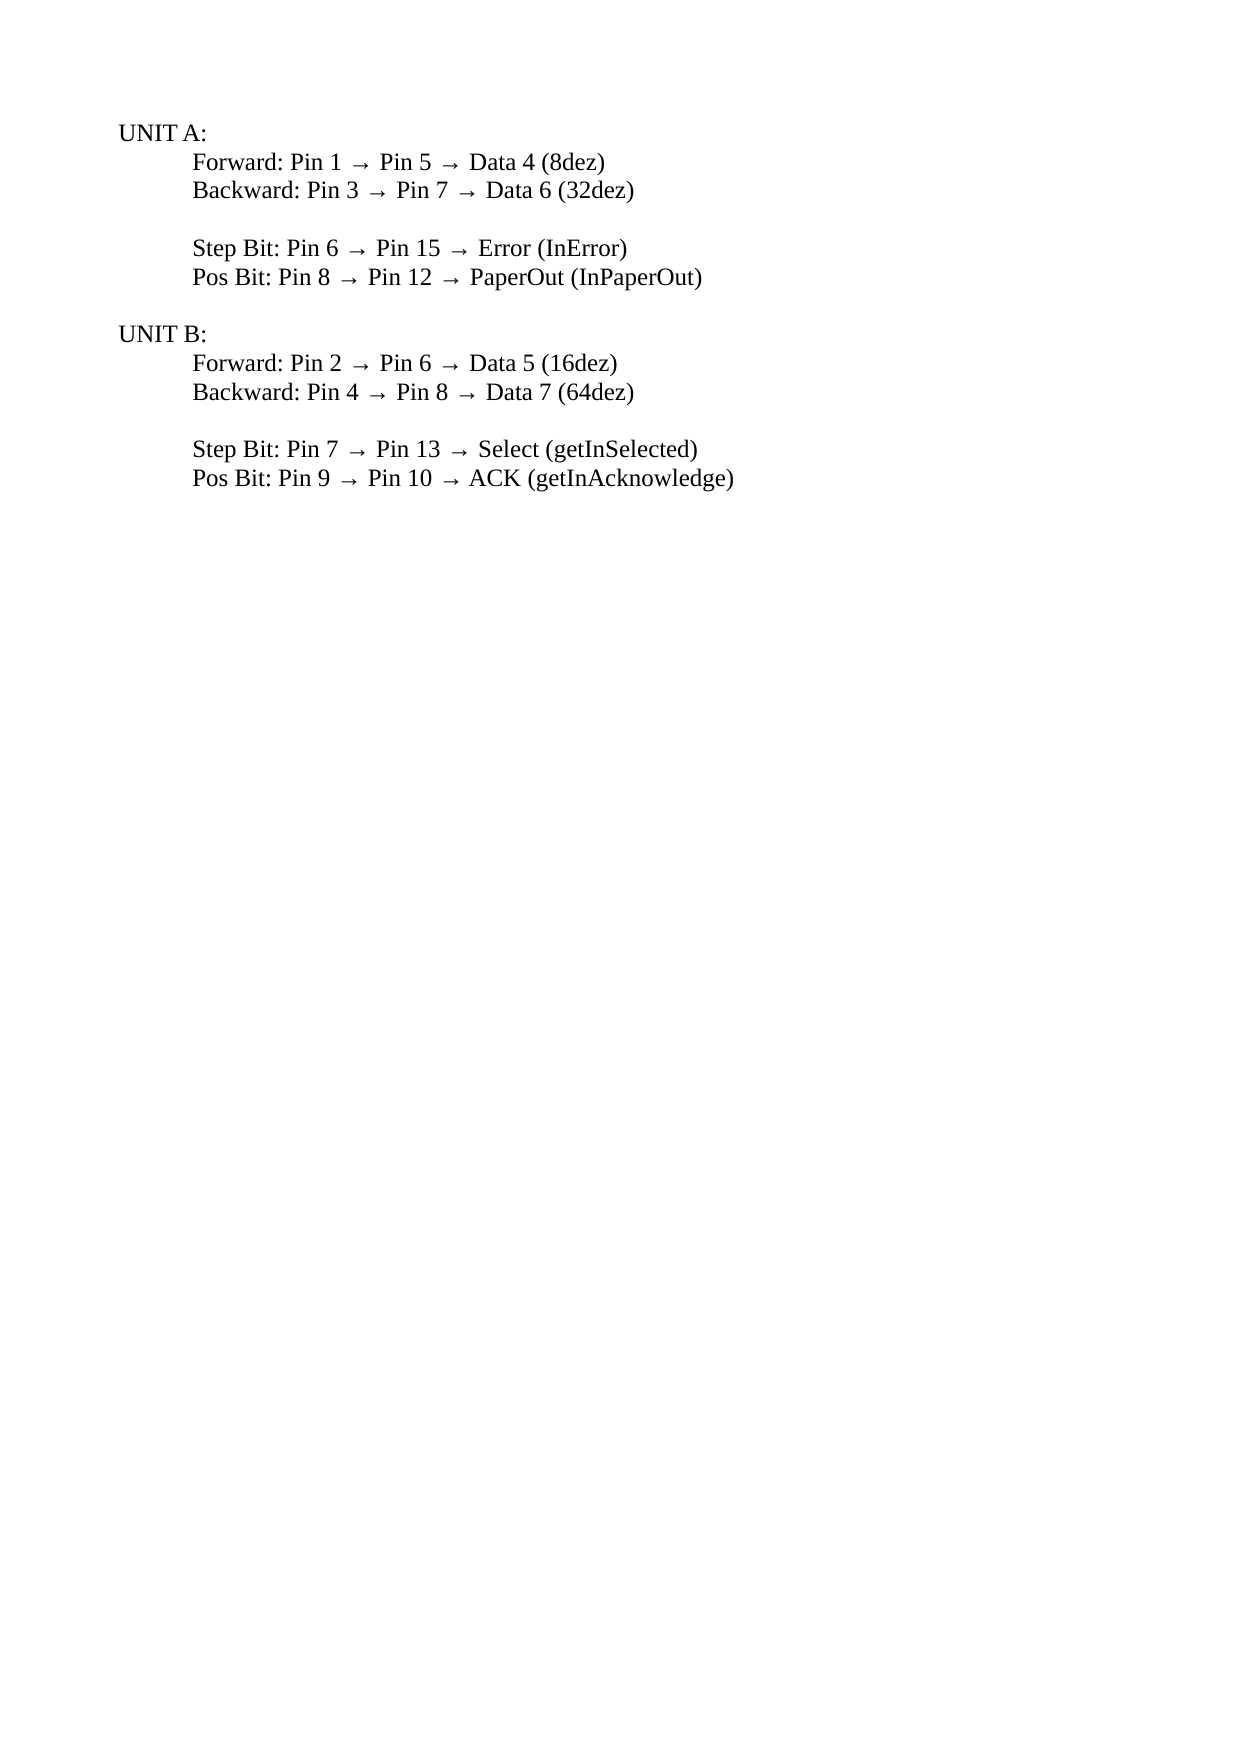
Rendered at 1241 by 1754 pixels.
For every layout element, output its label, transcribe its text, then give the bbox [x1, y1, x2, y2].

text Pos Bit: Pin 8 → Pin 12 → PaperOut (InPaperOut) [118, 262, 1122, 291]
text Step Bit: Pin 7 → Pin 13 → Select (getInSelected) [118, 434, 1122, 463]
text Forward: Pin 2 → Pin 6 → Data 5 (16dez) [118, 348, 1122, 377]
text Pos Bit: Pin 9 → Pin 10 → ACK (getInAcknowledge) [118, 463, 1122, 492]
text Backward: Pin 4 → Pin 8 → Data 7 (64dez) [118, 377, 1122, 406]
text UNIT B: [118, 319, 1122, 348]
text Step Bit: Pin 6 → Pin 15 → Error (InError) [118, 233, 1122, 262]
text Forward: Pin 1 → Pin 5 → Data 4 (8dez) [118, 147, 1122, 176]
text UNIT A: [118, 118, 1122, 147]
text Backward: Pin 3 → Pin 7 → Data 6 (32dez) [118, 176, 1122, 204]
